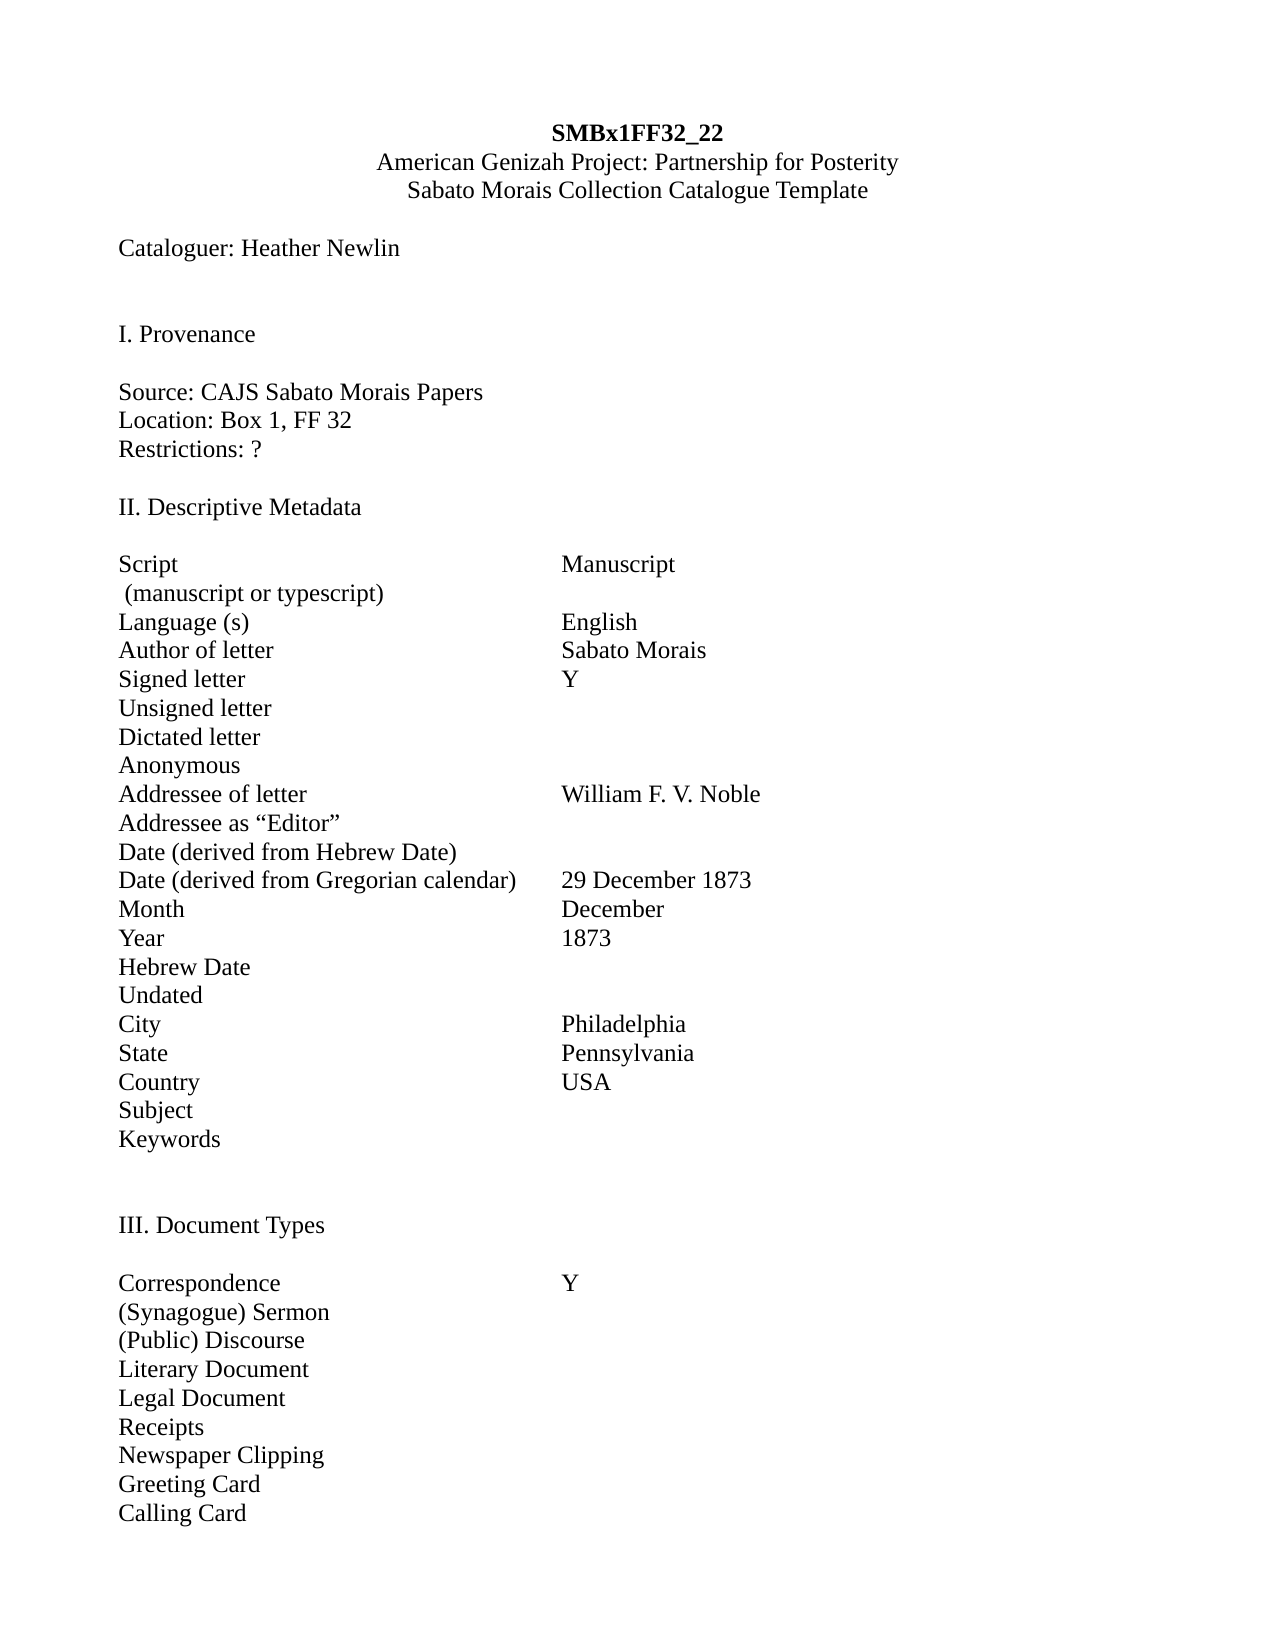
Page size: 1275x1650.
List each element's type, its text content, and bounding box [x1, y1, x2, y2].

text Year 1873 [118, 923, 1157, 952]
text Country USA [118, 1067, 1157, 1096]
text Signed letter Y [118, 664, 1157, 693]
text (manuscript or typescript) [118, 578, 1157, 607]
text Addressee as “Editor” [118, 808, 1157, 837]
text Month December [118, 894, 1157, 923]
text City Philadelphia [118, 1009, 1157, 1038]
text Newspaper Clipping [118, 1441, 1157, 1469]
text American Genizah Project: Partnership for Posterity [118, 147, 1157, 176]
text Date (derived from Gregorian calendar) 29 December 1873 [118, 866, 1157, 894]
text Anonymous [118, 751, 1157, 779]
text (Public) Discourse [118, 1326, 1157, 1354]
text Calling Card [118, 1498, 1157, 1527]
text I. Provenance [118, 319, 1157, 348]
text Unsigned letter [118, 693, 1157, 722]
text Script Manuscript [118, 549, 1157, 578]
text Undated [118, 981, 1157, 1009]
text Legal Document [118, 1383, 1157, 1412]
text Keywords [118, 1124, 1157, 1153]
text SMBx1FF32_22 [118, 118, 1157, 147]
text Author of letter Sabato Morais [118, 636, 1157, 664]
text Addressee of letter William F. V. Noble [118, 779, 1157, 808]
text Source: CAJS Sabato Morais Papers [118, 377, 1157, 406]
text Subject [118, 1096, 1157, 1124]
text Date (derived from Hebrew Date) [118, 837, 1157, 866]
text II. Descriptive Metadata [118, 492, 1157, 521]
text Location: Box 1, FF 32 [118, 406, 1157, 434]
text State Pennsylvania [118, 1038, 1157, 1067]
text Literary Document [118, 1354, 1157, 1383]
text Receipts [118, 1412, 1157, 1441]
text Cataloguer: Heather Newlin [118, 233, 1157, 262]
text Dictated letter [118, 722, 1157, 751]
text III. Document Types [118, 1211, 1157, 1239]
text (Synagogue) Sermon [118, 1297, 1157, 1326]
text Hebrew Date [118, 952, 1157, 981]
text Sabato Morais Collection Catalogue Template [118, 176, 1157, 204]
text Correspondence Y [118, 1268, 1157, 1297]
text Language (s) English [118, 607, 1157, 636]
text Greeting Card [118, 1469, 1157, 1498]
text Restrictions: ? [118, 434, 1157, 463]
